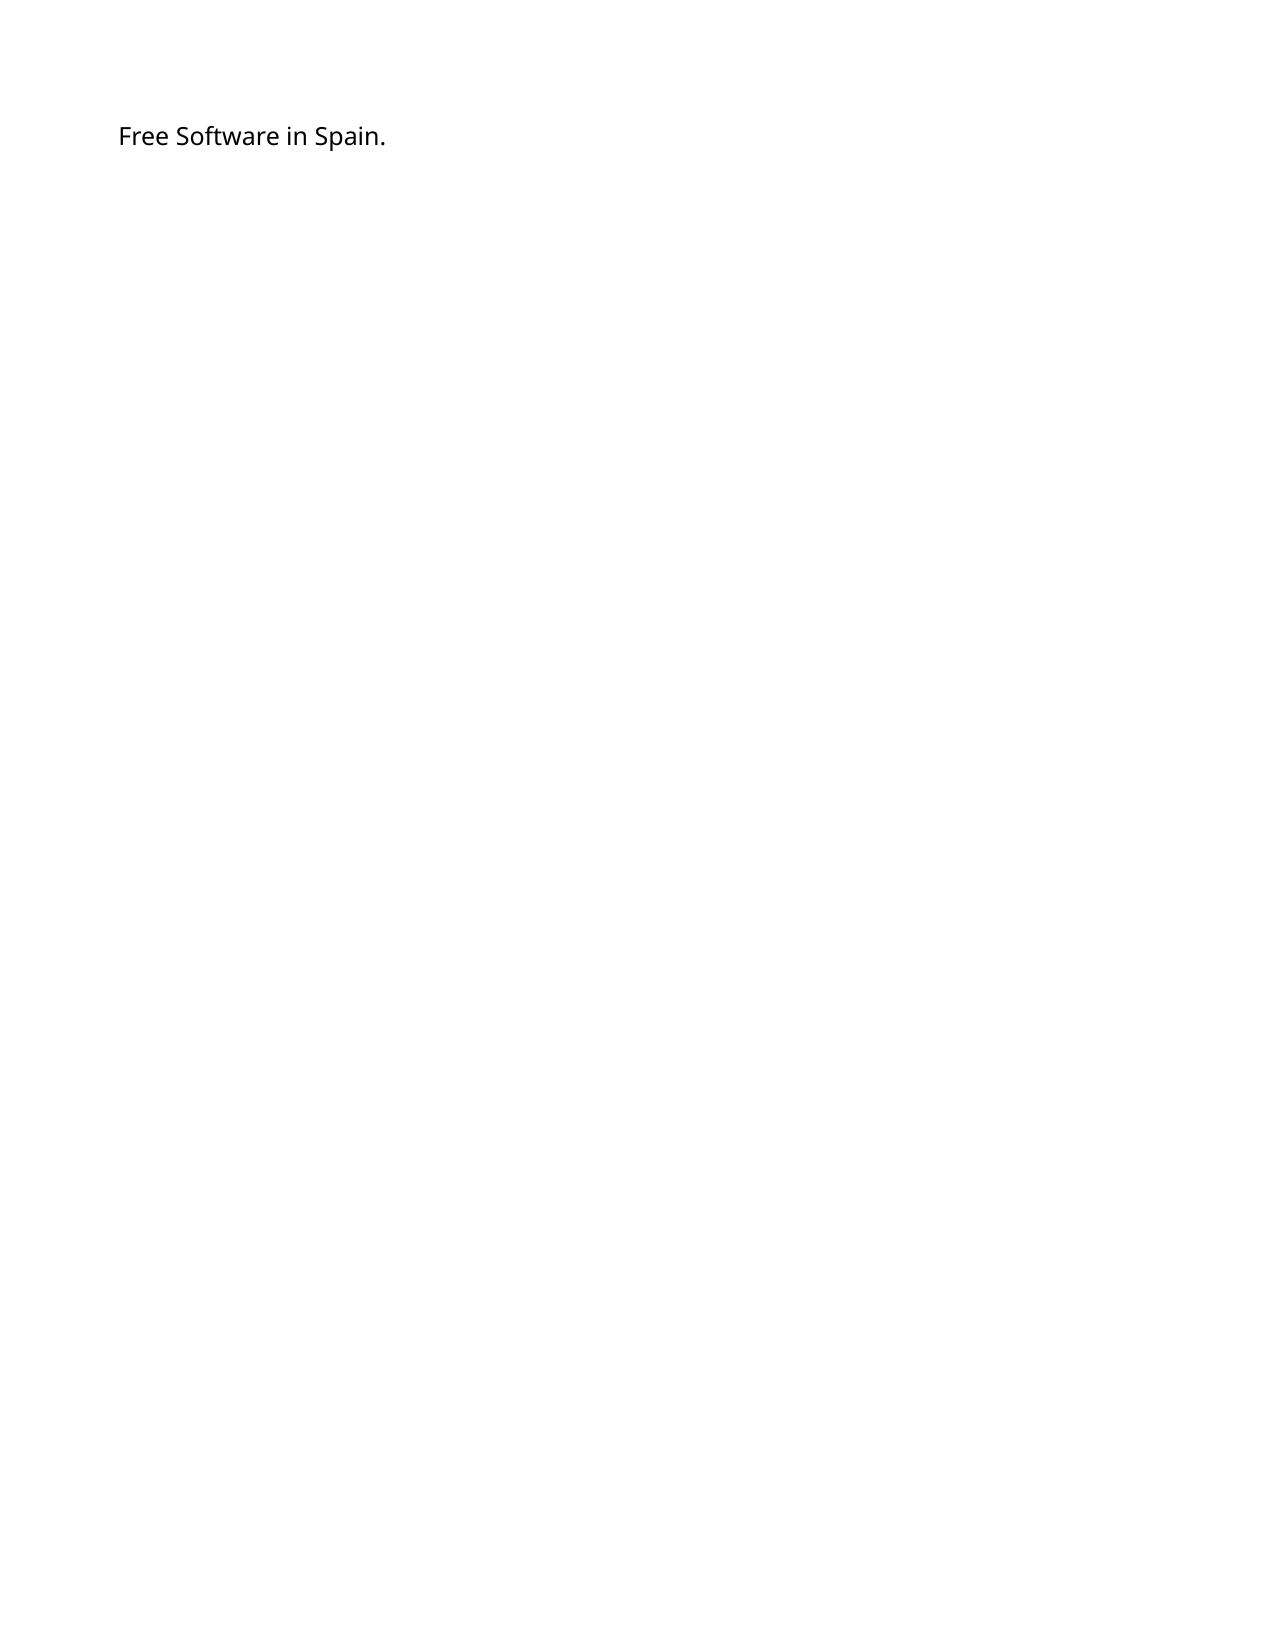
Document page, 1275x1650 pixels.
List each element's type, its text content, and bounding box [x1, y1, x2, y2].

text Free Software in Spain. [118, 118, 1157, 152]
